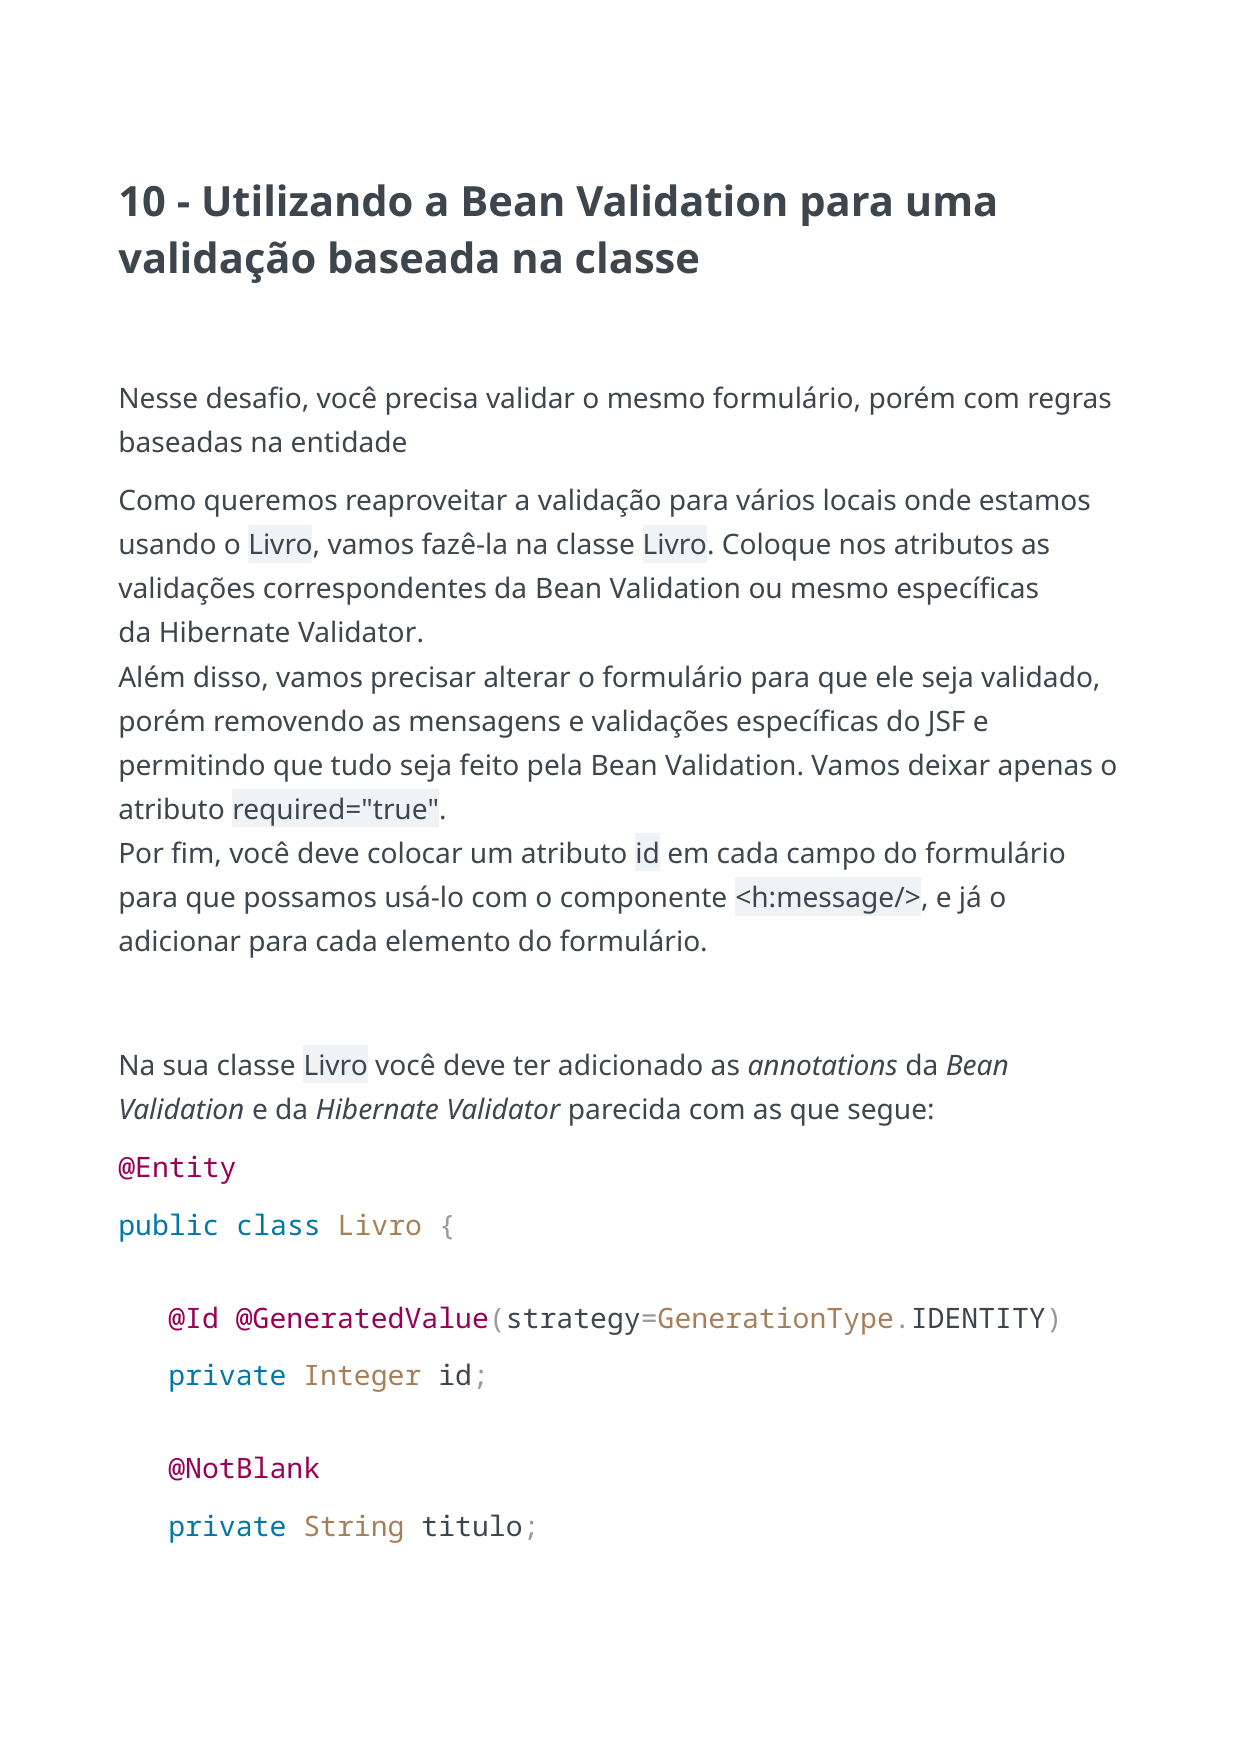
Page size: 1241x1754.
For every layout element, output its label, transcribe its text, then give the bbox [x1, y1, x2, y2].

text public class Livro { [118, 1205, 1122, 1244]
text @Entity [118, 1148, 1122, 1186]
text private String titulo; [118, 1506, 1122, 1544]
text @Id @GeneratedValue(strategy=GenerationType.IDENTITY) [118, 1298, 1122, 1337]
text Nesse desafio, você precisa validar o mesmo formulário, porém com regras baseadas na entidade [118, 378, 1122, 460]
text private Integer id; [118, 1356, 1122, 1394]
subtitle 10 - Utilizando a Bean Validation para uma validação baseada na classe [118, 172, 1122, 286]
text @NotBlank [118, 1449, 1122, 1487]
text Além disso, vamos precisar alterar o formulário para que ele seja validado, porém removendo as mensagens e validações específicas do JSF e permitindo que tudo seja feito pela Bean Validation. Vamos deixar apenas o atributo required="true". [118, 657, 1122, 827]
text Por fim, você deve colocar um atributo id em cada campo do formulário para que possamos usá-lo com o componente <h:message/>, e já o adicionar para cada elemento do formulário. [118, 833, 1122, 959]
text Como queremos reaproveitar a validação para vários locais onde estamos usando o Livro, vamos fazê-la na classe Livro. Coloque nos atributos as validações correspondentes da Bean Validation ou mesmo específicas da Hibernate Validator. [118, 481, 1122, 651]
text Na sua classe Livro você deve ter adicionado as annotations da Bean Validation e da Hibernate Validator parecida com as que segue: [118, 1045, 1122, 1127]
